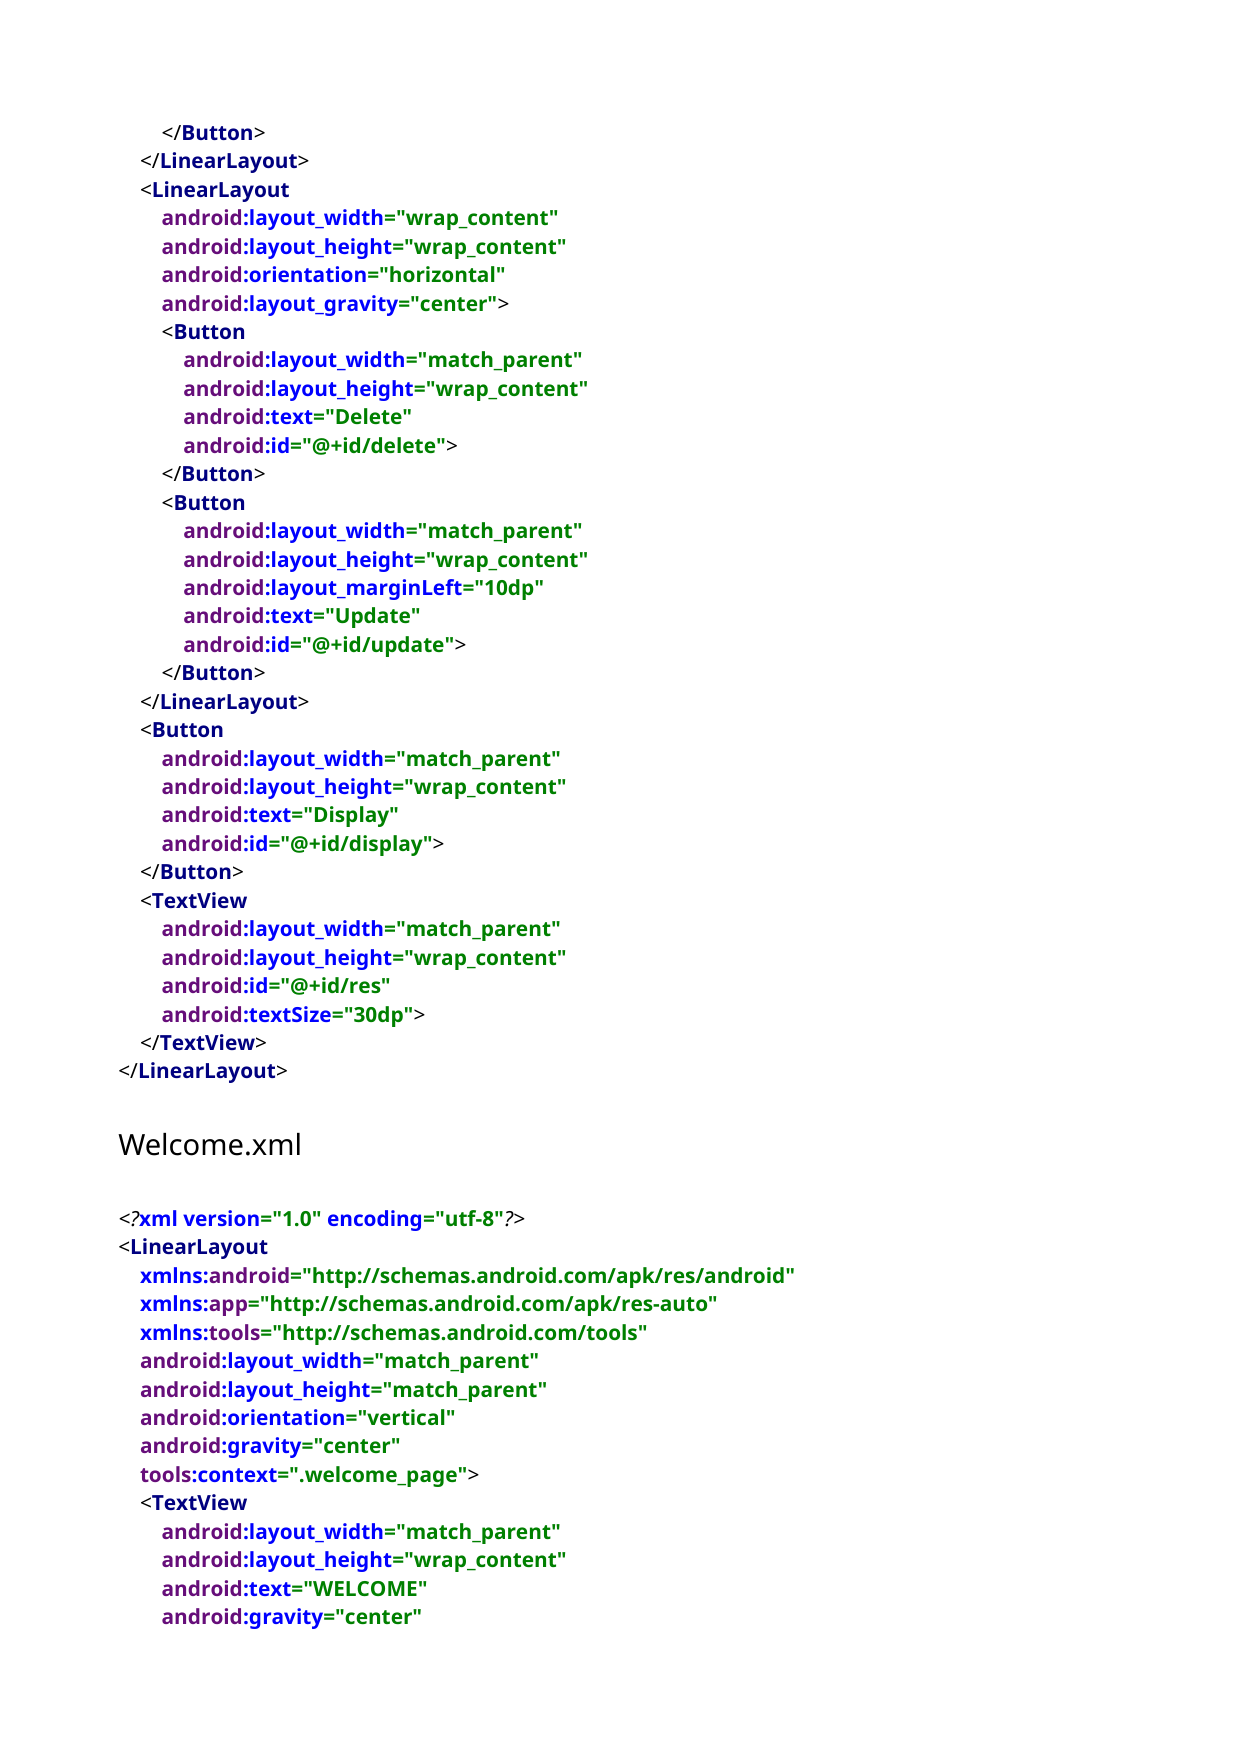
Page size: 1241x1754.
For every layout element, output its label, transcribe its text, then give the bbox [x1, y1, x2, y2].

text <?xml version="1.0" encoding="utf-8"?> <LinearLayout xmlns:android="http://schemas.android.com/apk/res/android" xmlns:app="http://schemas.android.com/apk/res-auto" xmlns:tools="http://schemas.android.com/tools" android:layout_width="match_parent" android:layout_height="match_parent" android:orientation="vertical" android:gravity="center" tools:context=".welcome_page"> <TextView android:layout_width="match_parent" android:layout_height="wrap_content" android:text="WELCOME" android:gravity="center" [118, 1204, 1122, 1631]
text Welcome.xml [118, 1125, 1122, 1164]
text </Button> </LinearLayout> <LinearLayout android:layout_width="wrap_content" android:layout_height="wrap_content" android:orientation="horizontal" android:layout_gravity="center"> <Button android:layout_width="match_parent" android:layout_height="wrap_content" android:text="Delete" android:id="@+id/delete"> </Button> <Button android:layout_width="match_parent" android:layout_height="wrap_content" android:layout_marginLeft="10dp" android:text="Update" android:id="@+id/update"> </Button> </LinearLayout> <Button android:layout_width="match_parent" android:layout_height="wrap_content" android:text="Display" android:id="@+id/display"> </Button> <TextView android:layout_width="match_parent" android:layout_height="wrap_content" android:id="@+id/res" android:textSize="30dp"> </TextView> </LinearLayout> [118, 118, 1122, 1085]
